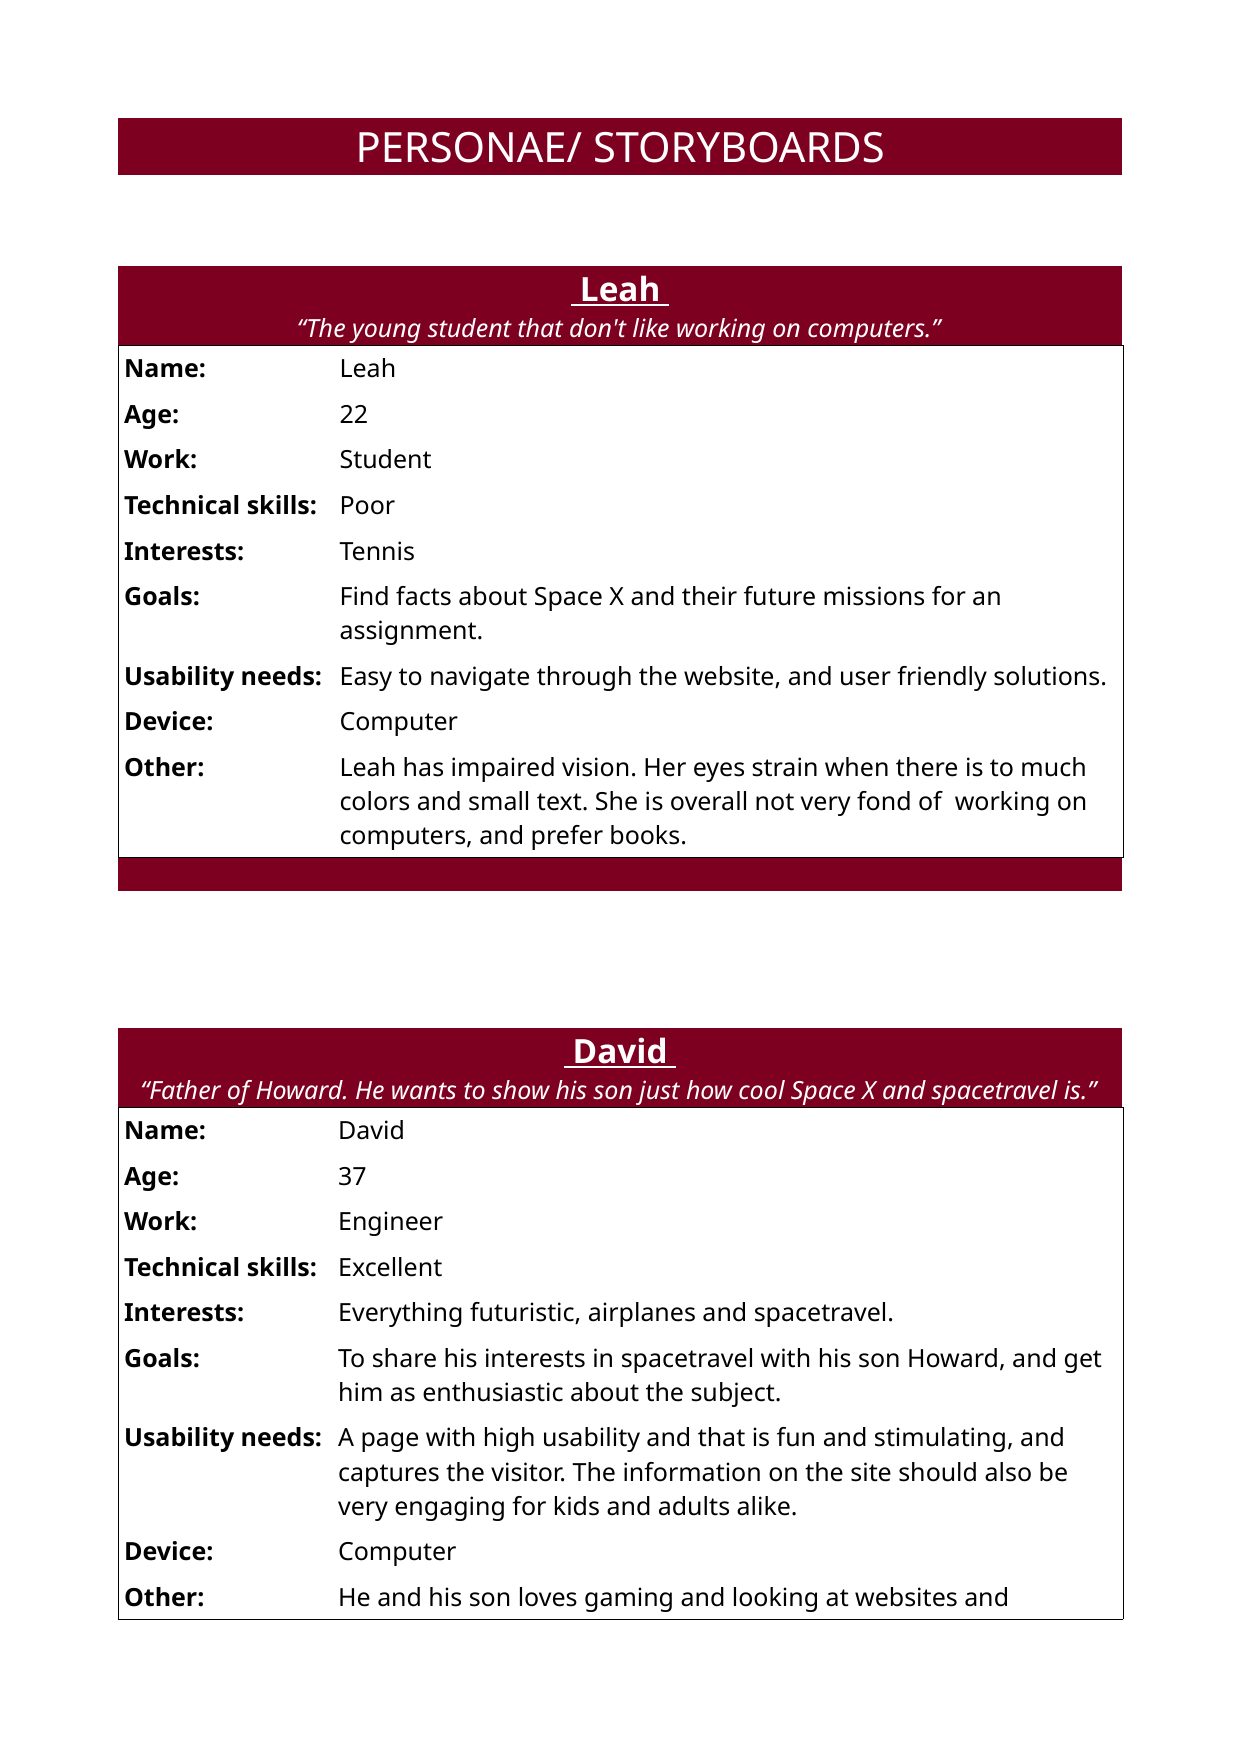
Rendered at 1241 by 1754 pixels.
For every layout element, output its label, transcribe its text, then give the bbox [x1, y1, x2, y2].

table_cell Age: [119, 1153, 332, 1198]
table_header Leah [334, 346, 1123, 391]
table_cell He and his son loves gaming and looking at websites and [332, 1574, 1123, 1619]
table_cell Computer [334, 698, 1123, 743]
table_cell Find facts about Space X and their future missions for an assignment. [334, 573, 1123, 652]
table_cell Goals: [119, 1335, 332, 1414]
table_cell Computer [332, 1528, 1123, 1573]
table_cell Leah has impaired vision. Her eyes strain when there is to much colors and small text. She is overall not very fond of working on computers, and prefer books. [334, 744, 1123, 857]
table_cell Interests: [119, 528, 334, 573]
table_cell Other: [119, 744, 334, 857]
table_cell Technical skills: [119, 1244, 332, 1289]
table_cell Engineer [332, 1198, 1123, 1244]
table_cell Device: [119, 698, 334, 743]
text “Father of Howard. He wants to show his son just how cool Space X and spacetravel is.” [118, 1073, 1122, 1107]
table_cell Usability needs: [119, 653, 334, 698]
table_cell Everything futuristic, airplanes and spacetravel. [332, 1289, 1123, 1335]
table_cell Technical skills: [119, 482, 334, 527]
text Leah [118, 266, 1122, 311]
table_cell 22 [334, 391, 1123, 436]
table_header David [332, 1108, 1123, 1153]
table_cell Device: [119, 1528, 332, 1573]
table_cell Work: [119, 436, 334, 482]
table_cell Usability needs: [119, 1414, 332, 1528]
table_cell Easy to navigate through the website, and user friendly solutions. [334, 653, 1123, 698]
table_cell Goals: [119, 573, 334, 652]
text PERSONAE/ STORYBOARDS [118, 118, 1122, 175]
table_header Name: [119, 1108, 332, 1153]
table_cell Age: [119, 391, 334, 436]
table_cell Excellent [332, 1244, 1123, 1289]
table_cell Interests: [119, 1289, 332, 1335]
text David [118, 1028, 1122, 1073]
text “The young student that don't like working on computers.” [118, 311, 1122, 345]
table_cell Tennis [334, 528, 1123, 573]
table_cell To share his interests in spacetravel with his son Howard, and get him as enthusiastic about the subject. [332, 1335, 1123, 1414]
table_header Name: [119, 346, 334, 391]
table_cell Work: [119, 1198, 332, 1244]
table_cell Other: [119, 1574, 332, 1619]
table_cell 37 [332, 1153, 1123, 1198]
table_cell Student [334, 436, 1123, 482]
table_cell Poor [334, 482, 1123, 527]
table_cell A page with high usability and that is fun and stimulating, and captures the visitor. The information on the site should also be very engaging for kids and adults alike. [332, 1414, 1123, 1528]
